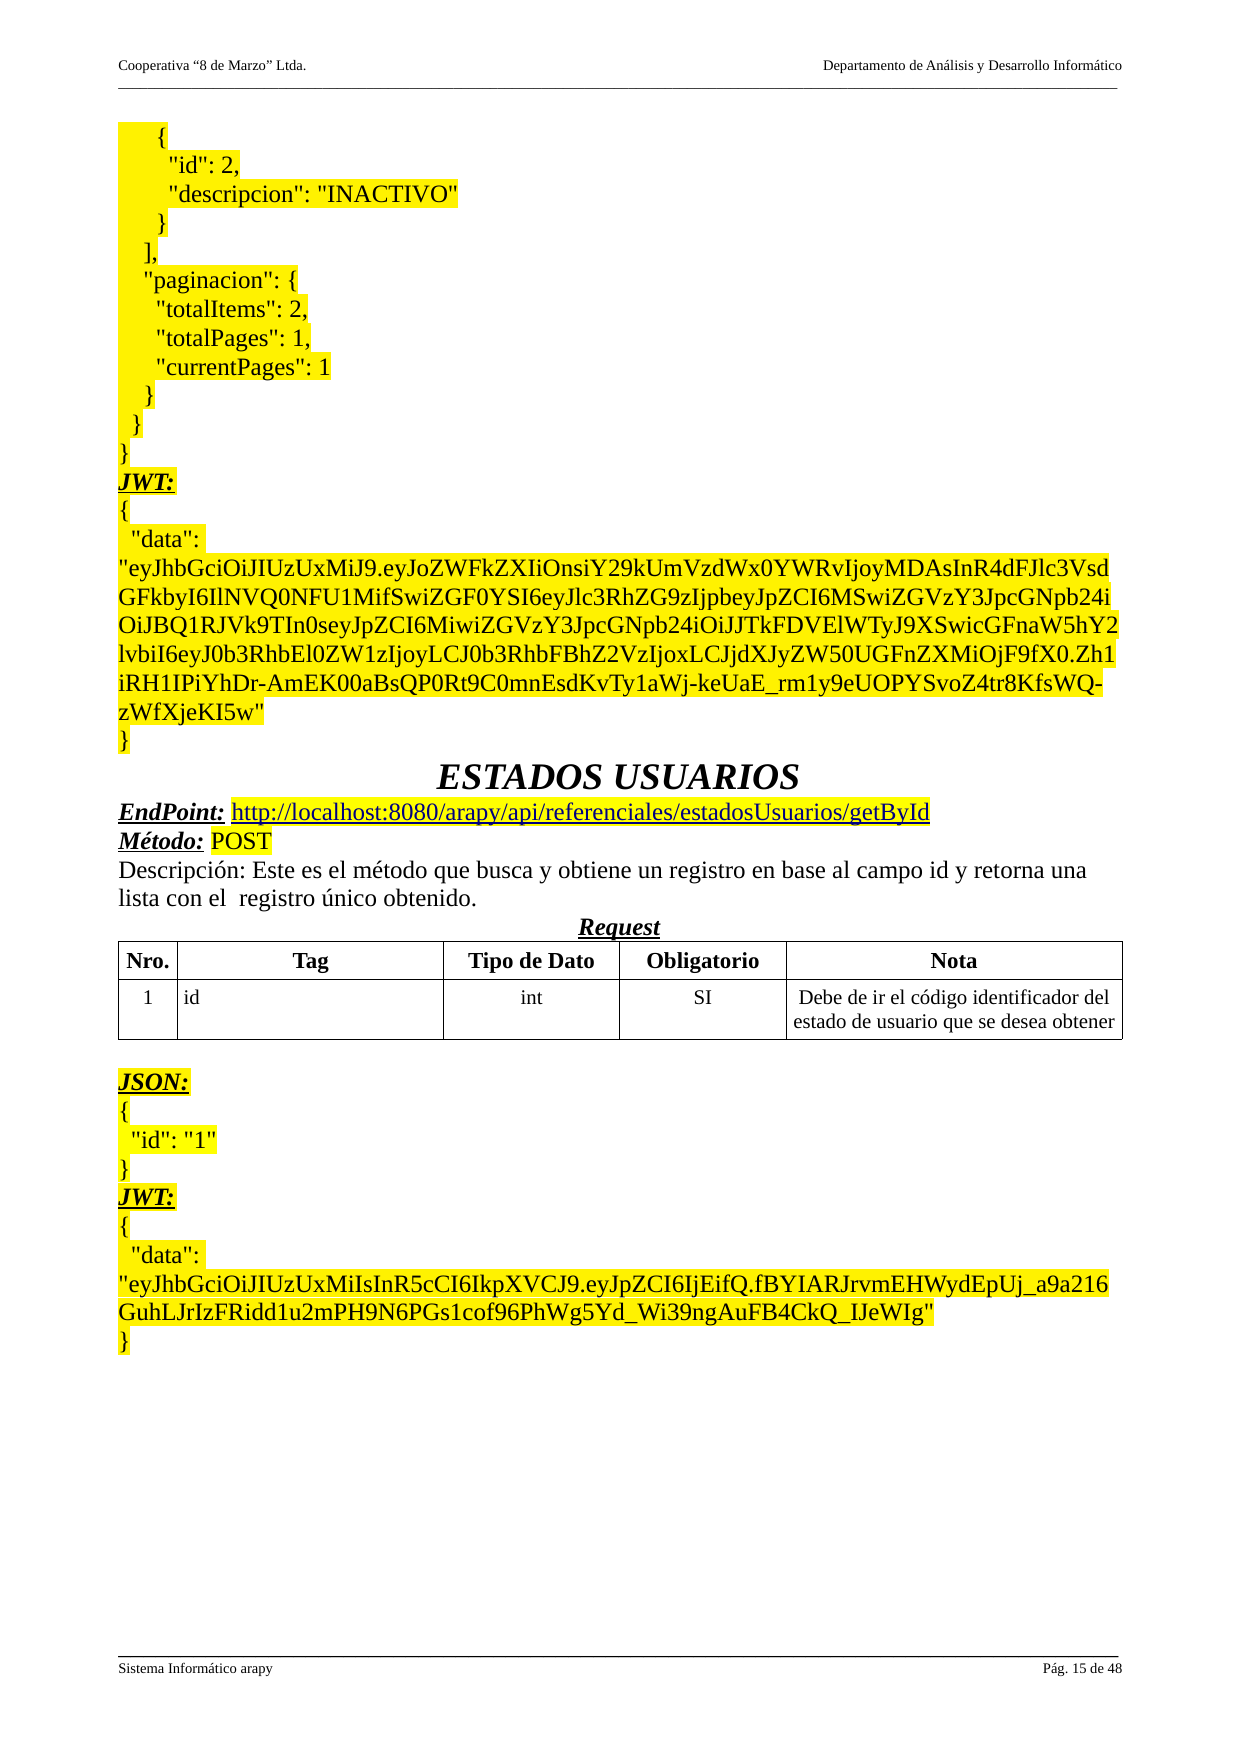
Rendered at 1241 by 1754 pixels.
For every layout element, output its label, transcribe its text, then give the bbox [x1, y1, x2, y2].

text "paginacion": { [118, 265, 1122, 294]
table_header Nro. [119, 942, 177, 979]
text "data": "eyJhbGciOiJIUzUxMiIsInR5cCI6IkpXVCJ9.eyJpZCI6IjEifQ.fBYIARJrvmEHWydEpUj_a9a216GuhLJrIzFRidd1u2mPH9N6PGs1cof96PhWg5Yd_Wi39ngAuFB4CkQ_IJeWIg" [118, 1240, 1122, 1326]
text { [118, 1211, 1122, 1240]
text "totalPages": 1, [118, 323, 1122, 352]
text } [118, 208, 1122, 237]
text "id": "1" [118, 1125, 1122, 1154]
text "descripcion": "INACTIVO" [118, 179, 1122, 208]
table_header Tag [178, 942, 443, 979]
text ], [118, 237, 1122, 265]
text "data": "eyJhbGciOiJIUzUxMiJ9.eyJoZWFkZXIiOnsiY29kUmVzdWx0YWRvIjoyMDAsInR4dFJlc3VsdGFkbyI6IlNVQ0NFU1MifSwiZGF0YSI6eyJlc3RhZG9zIjpbeyJpZCI6MSwiZGVzY3JpcGNpb24iOiJBQ1RJVk9TIn0seyJpZCI6MiwiZGVzY3JpcGNpb24iOiJJTkFDVElWTyJ9XSwicGFnaW5hY2lvbiI6eyJ0b3RhbEl0ZW1zIjoyLCJ0b3RhbFBhZ2VzIjoxLCJjdXJyZW50UGFnZXMiOjF9fX0.Zh1iRH1IPiYhDr-AmEK00aBsQP0Rt9C0mnEsdKvTy1aWj-keUaE_rm1y9eUOPYSvoZ4tr8KfsWQ-zWfXjeKI5w" [118, 524, 1122, 725]
text "totalItems": 2, [118, 294, 1122, 323]
text { [118, 122, 1122, 150]
text } [118, 1326, 1122, 1355]
text "id": 2, [118, 150, 1122, 179]
text JSON: [118, 1067, 1122, 1096]
text } [118, 409, 1122, 438]
text Descripción: Este es el método que busca y obtiene un registro en base al campo id y retorna una lista con el registro único obtenido. [118, 855, 1122, 912]
text EndPoint: http://localhost:8080/arapy/api/referenciales/estadosUsuarios/getById [118, 797, 1122, 826]
text } [118, 380, 1122, 409]
text { [118, 495, 1122, 524]
table_cell 1 [119, 980, 177, 1038]
table_cell int [444, 980, 619, 1038]
text Request [118, 912, 1122, 941]
table_cell SI [620, 980, 786, 1038]
text ESTADOS USUARIOS [118, 754, 1122, 797]
text JWT: [118, 1182, 1122, 1211]
table_header Obligatorio [620, 942, 786, 979]
text } [118, 1154, 1122, 1182]
table_header Nota [787, 942, 1122, 979]
text } [118, 438, 1122, 467]
text JWT: [118, 467, 1122, 495]
table_cell Debe de ir el código identificador del estado de usuario que se desea obtener [787, 980, 1122, 1038]
text "currentPages": 1 [118, 352, 1122, 380]
table_cell id [178, 980, 443, 1038]
text Método: POST [118, 826, 1122, 855]
text { [118, 1096, 1122, 1125]
text } [118, 725, 1122, 754]
table_header Tipo de Dato [444, 942, 619, 979]
